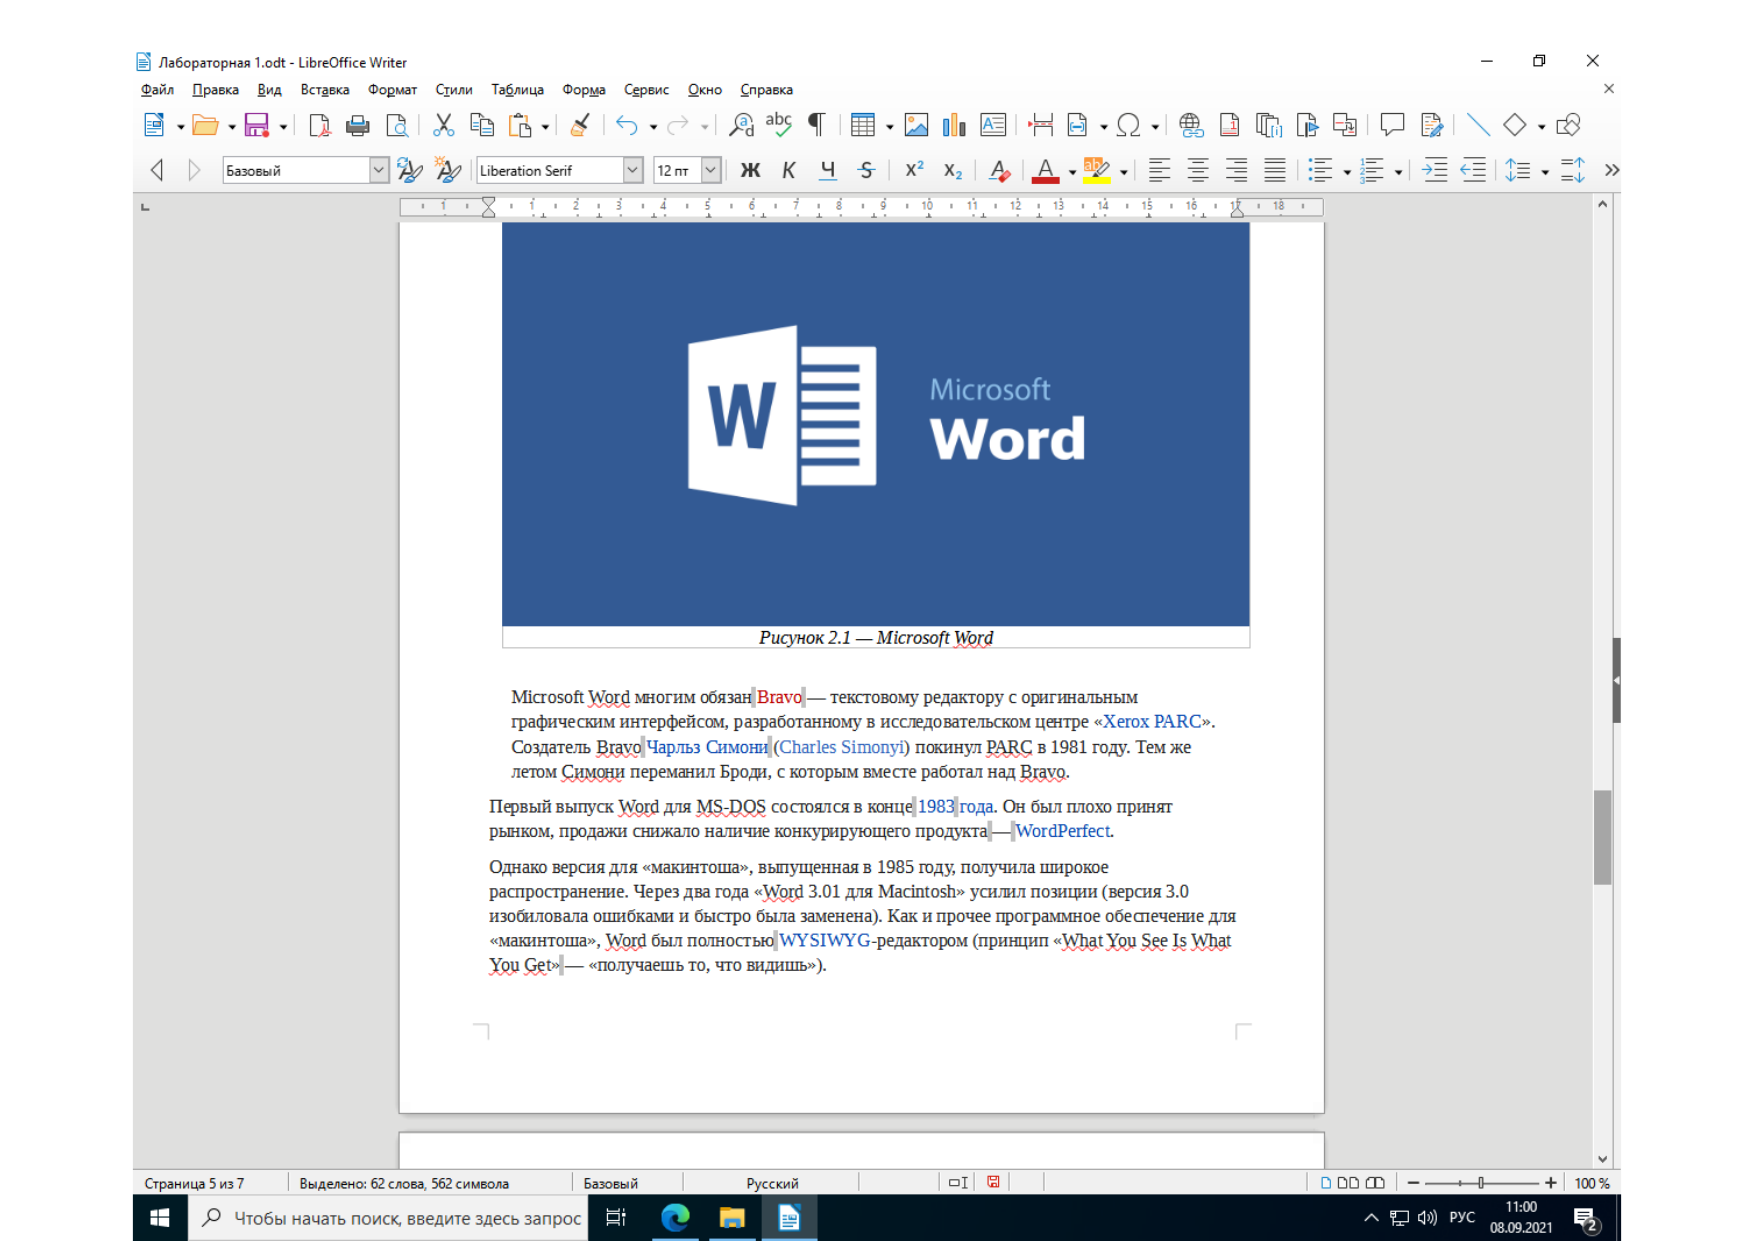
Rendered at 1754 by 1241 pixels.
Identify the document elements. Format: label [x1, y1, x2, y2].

picture [132, 49, 1622, 1241]
